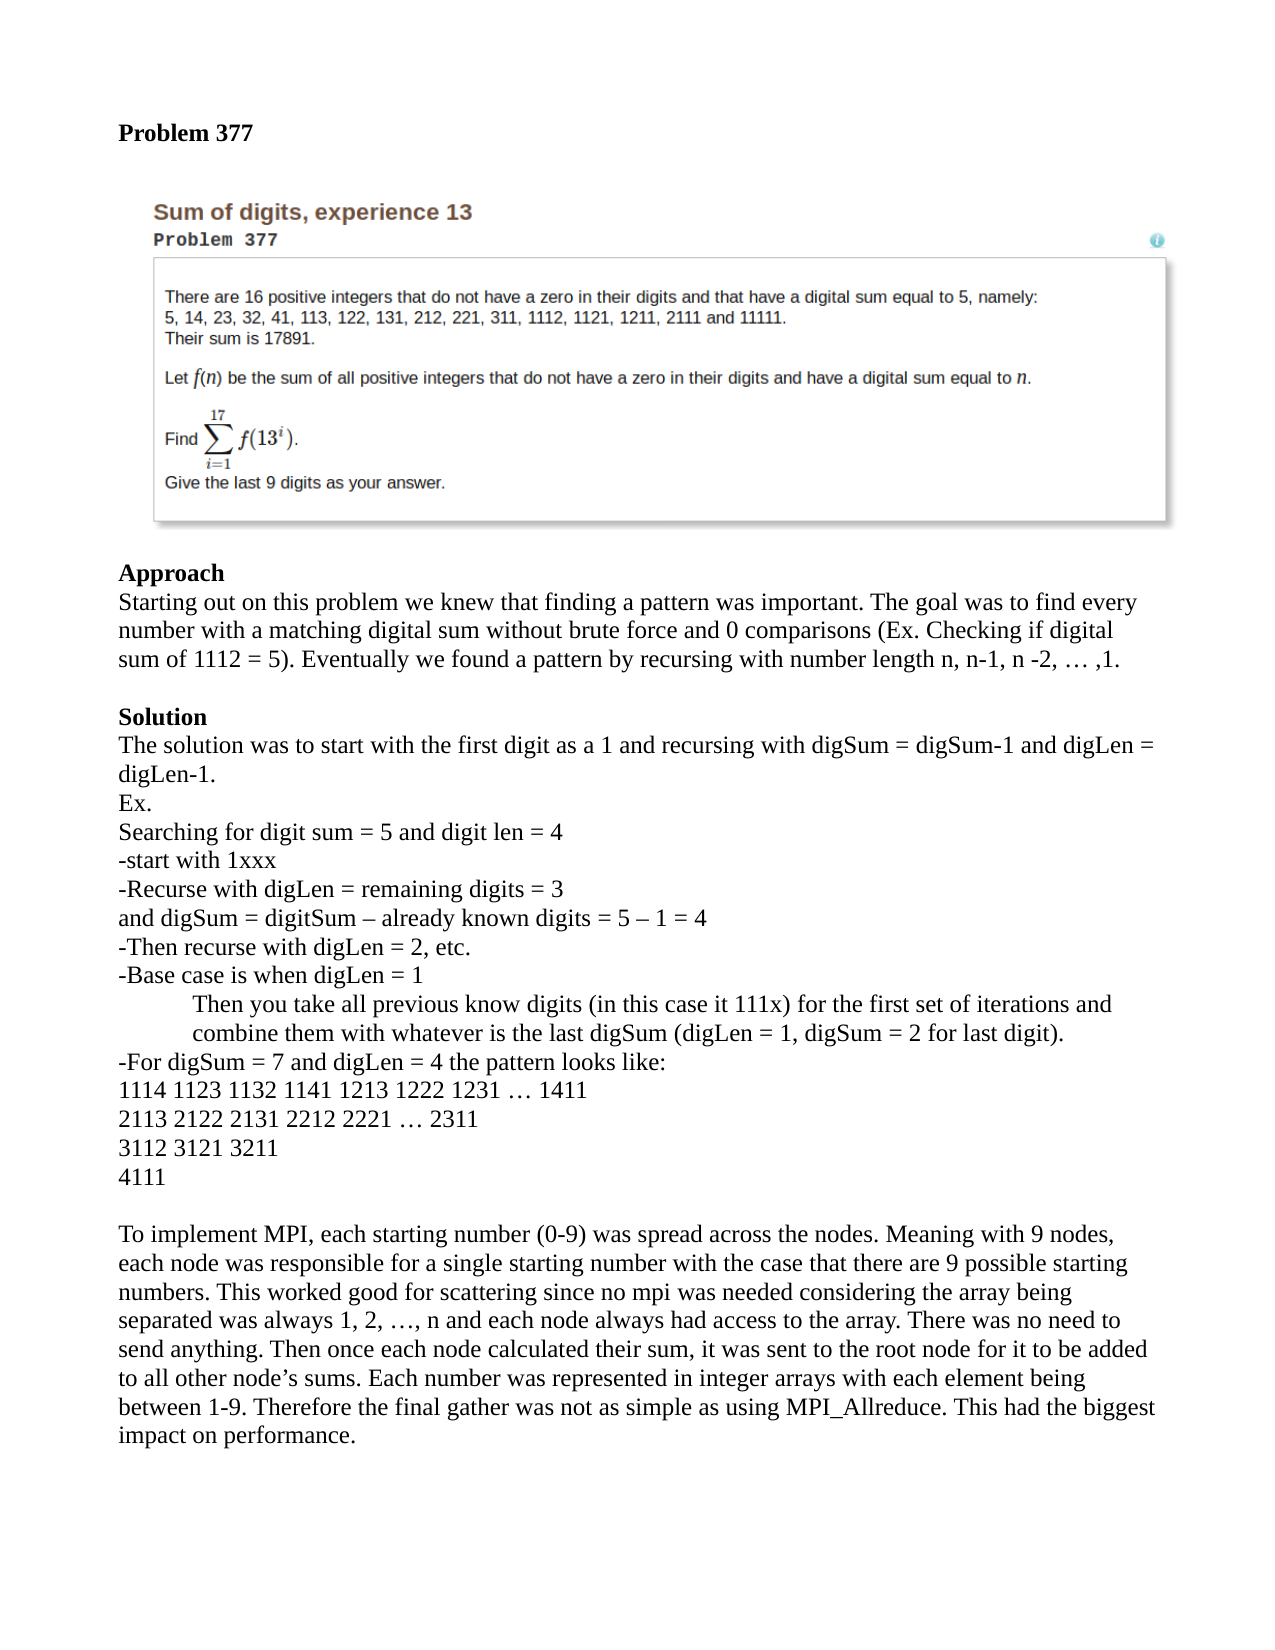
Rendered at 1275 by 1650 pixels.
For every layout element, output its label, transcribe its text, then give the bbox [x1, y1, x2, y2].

text 4111 [118, 1162, 1157, 1191]
text 3112 3121 3211 [118, 1133, 1157, 1162]
text -Base case is when digLen = 1 [118, 961, 1157, 989]
text -Then recurse with digLen = 2, etc. [118, 932, 1157, 961]
text and digSum = digitSum – already known digits = 5 – 1 = 4 [118, 903, 1157, 932]
text Ex. [118, 788, 1157, 817]
picture [143, 197, 1182, 530]
text -start with 1xxx [118, 846, 1157, 874]
text Starting out on this problem we knew that finding a pattern was important. The goal was to find every number with a matching digital sum without brute force and 0 comparisons (Ex. Checking if digital sum of 1112 = 5). Eventually we found a pattern by recursing with number length n, n-1, n -2, … ,1. [118, 587, 1157, 673]
text Approach [118, 558, 1157, 587]
text Problem 377 [118, 118, 1157, 147]
text 1114 1123 1132 1141 1213 1222 1231 … 1411 [118, 1076, 1157, 1104]
text -For digSum = 7 and digLen = 4 the pattern looks like: [118, 1047, 1157, 1076]
text To implement MPI, each starting number (0-9) was spread across the nodes. Meaning with 9 nodes, each node was responsible for a single starting number with the case that there are 9 possible starting numbers. This worked good for scattering since no mpi was needed considering the array being separated was always 1, 2, …, n and each node always had access to the array. There was no need to send anything. Then once each node calculated their sum, it was sent to the root node for it to be added to all other node’s sums. Each number was represented in integer arrays with each element being between 1-9. Therefore the final gather was not as simple as using MPI_Allreduce. This had the biggest impact on performance. [118, 1219, 1157, 1449]
text Searching for digit sum = 5 and digit len = 4 [118, 817, 1157, 846]
text -Recurse with digLen = remaining digits = 3 [118, 874, 1157, 903]
text Then you take all previous know digits (in this case it 111x) for the first set of iterations and combine them with whatever is the last digSum (digLen = 1, digSum = 2 for last digit). [118, 989, 1157, 1047]
text 2113 2122 2131 2212 2221 … 2311 [118, 1104, 1157, 1133]
text Solution [118, 702, 1157, 731]
text The solution was to start with the first digit as a 1 and recursing with digSum = digSum-1 and digLen = digLen-1. [118, 731, 1157, 788]
